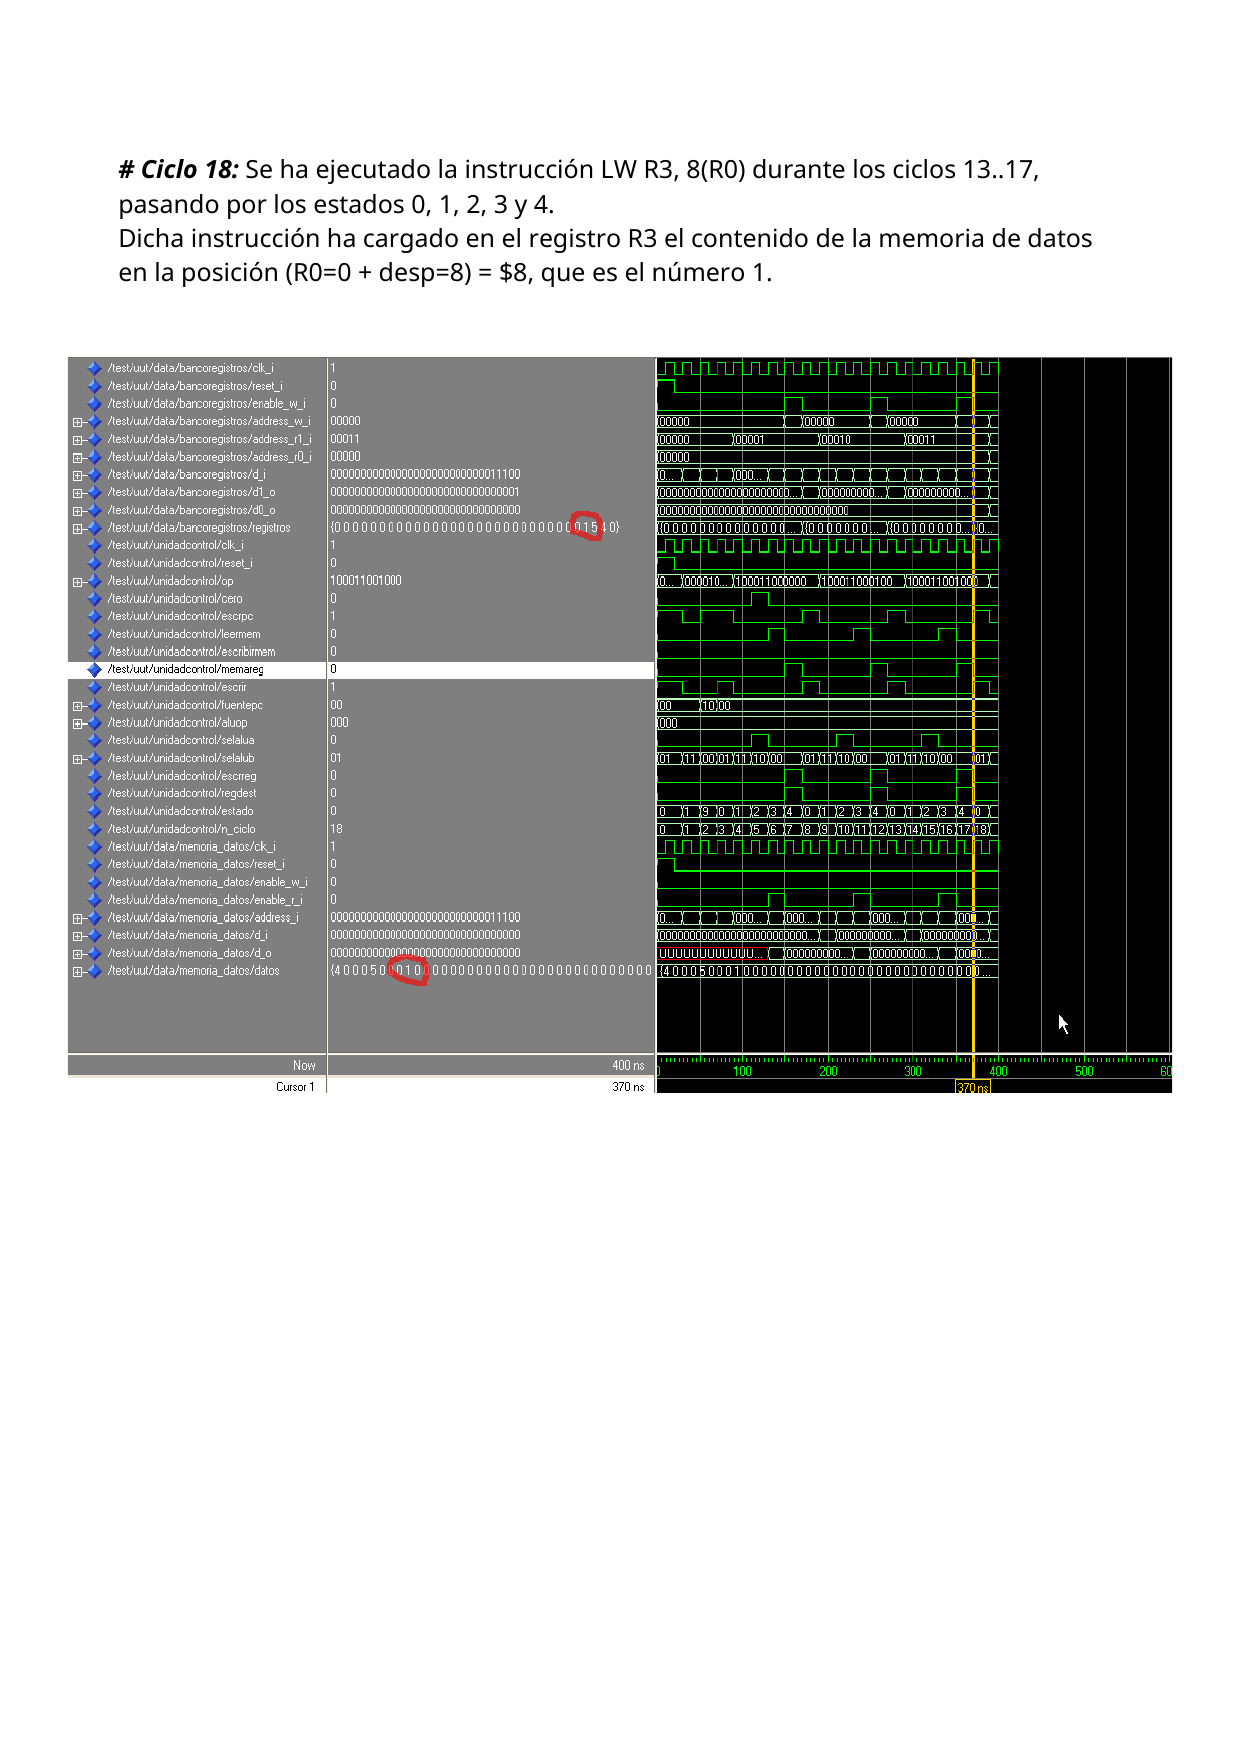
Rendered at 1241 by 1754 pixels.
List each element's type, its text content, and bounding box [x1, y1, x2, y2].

text # Ciclo 18: Se ha ejecutado la instrucción LW R3, 8(R0) durante los ciclos 13..17, pasando por los estados 0, 1, 2, 3 y 4. [118, 152, 1122, 220]
picture [67, 356, 1173, 1093]
text Dicha instrucción ha cargado en el registro R3 el contenido de la memoria de datos en la posición (R0=0 + desp=8) = $8, que es el número 1. [118, 220, 1122, 288]
